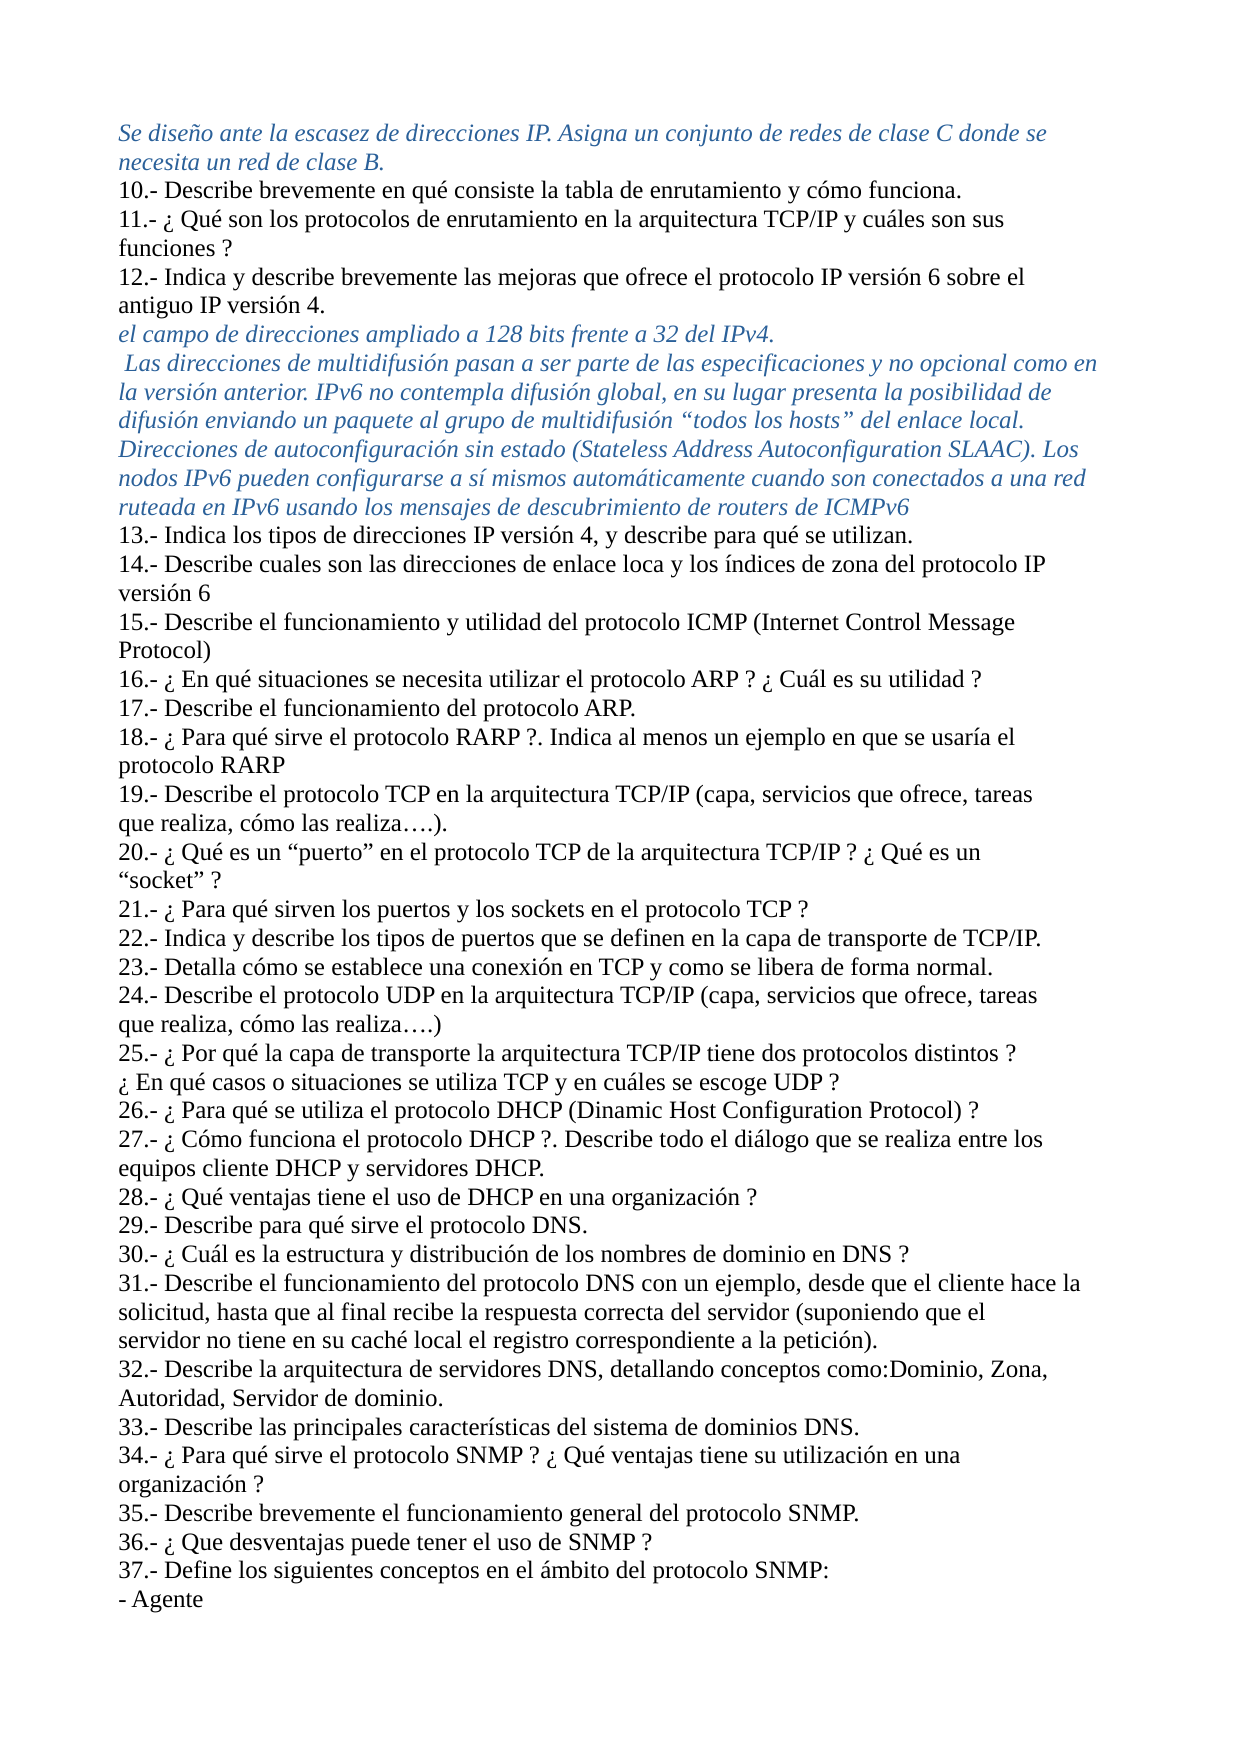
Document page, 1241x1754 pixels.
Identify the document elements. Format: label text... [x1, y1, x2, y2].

text 15.- Describe el funcionamiento y utilidad del protocolo ICMP (Internet Control Message [118, 607, 1122, 636]
text que realiza, cómo las realiza….). [118, 808, 1122, 837]
text 32.- Describe la arquitectura de servidores DNS, detallando conceptos como:Dominio, Zona, [118, 1354, 1122, 1383]
text organización ? [118, 1469, 1122, 1498]
text 18.- ¿ Para qué sirve el protocolo RARP ?. Indica al menos un ejemplo en que se usaría el [118, 722, 1122, 751]
text 20.- ¿ Qué es un “puerto” en el protocolo TCP de la arquitectura TCP/IP ? ¿ Qué es un [118, 837, 1122, 866]
text “socket” ? [118, 866, 1122, 894]
text 29.- Describe para qué sirve el protocolo DNS. [118, 1211, 1122, 1239]
text el campo de direcciones ampliado a 128 bits frente a 32 del IPv4. [118, 319, 1122, 348]
text 14.- Describe cuales son las direcciones de enlace loca y los índices de zona del protocolo IP [118, 549, 1122, 578]
text funciones ? [118, 233, 1122, 262]
text 21.- ¿ Para qué sirven los puertos y los sockets en el protocolo TCP ? [118, 894, 1122, 923]
text ¿ En qué casos o situaciones se utiliza TCP y en cuáles se escoge UDP ? [118, 1067, 1122, 1096]
text - Agente [118, 1584, 1122, 1613]
text 17.- Describe el funcionamiento del protocolo ARP. [118, 693, 1122, 722]
text protocolo RARP [118, 751, 1122, 779]
text equipos cliente DHCP y servidores DHCP. [118, 1153, 1122, 1182]
text 10.- Describe brevemente en qué consiste la tabla de enrutamiento y cómo funciona. [118, 176, 1122, 204]
text 28.- ¿ Qué ventajas tiene el uso de DHCP en una organización ? [118, 1182, 1122, 1211]
text 30.- ¿ Cuál es la estructura y distribución de los nombres de dominio en DNS ? [118, 1239, 1122, 1268]
text 34.- ¿ Para qué sirve el protocolo SNMP ? ¿ Qué ventajas tiene su utilización en una [118, 1441, 1122, 1469]
text 36.- ¿ Que desventajas puede tener el uso de SNMP ? [118, 1527, 1122, 1556]
text 37.- Define los siguientes conceptos en el ámbito del protocolo SNMP: [118, 1556, 1122, 1584]
text 13.- Indica los tipos de direcciones IP versión 4, y describe para qué se utilizan. [118, 521, 1122, 549]
text versión 6 [118, 578, 1122, 607]
text antiguo IP versión 4. [118, 291, 1122, 319]
text 11.- ¿ Qué son los protocolos de enrutamiento en la arquitectura TCP/IP y cuáles son sus [118, 204, 1122, 233]
text 35.- Describe brevemente el funcionamiento general del protocolo SNMP. [118, 1498, 1122, 1527]
text Direcciones de autoconfiguración sin estado (Stateless Address Autoconfiguration SLAAC). Los nodos IPv6 pueden configurarse a sí mismos automáticamente cuando son conectados a una red ruteada en IPv6 usando los mensajes de descubrimiento de routers de ICMPv6 [118, 434, 1122, 521]
text 25.- ¿ Por qué la capa de transporte la arquitectura TCP/IP tiene dos protocolos distintos ? [118, 1038, 1122, 1067]
text servidor no tiene en su caché local el registro correspondiente a la petición). [118, 1326, 1122, 1354]
text que realiza, cómo las realiza….) [118, 1009, 1122, 1038]
text 24.- Describe el protocolo UDP en la arquitectura TCP/IP (capa, servicios que ofrece, tareas [118, 981, 1122, 1009]
text Las direcciones de multidifusión pasan a ser parte de las especificaciones y no opcional como en la versión anterior. IPv6 no contempla difusión global, en su lugar presenta la posibilidad de difusión enviando un paquete al grupo de multidifusión “todos los hosts” del enlace local. [118, 348, 1122, 434]
text 22.- Indica y describe los tipos de puertos que se definen en la capa de transporte de TCP/IP. [118, 923, 1122, 952]
text 19.- Describe el protocolo TCP en la arquitectura TCP/IP (capa, servicios que ofrece, tareas [118, 779, 1122, 808]
text 26.- ¿ Para qué se utiliza el protocolo DHCP (Dinamic Host Configuration Protocol) ? [118, 1096, 1122, 1124]
text Protocol) [118, 636, 1122, 664]
text 27.- ¿ Cómo funciona el protocolo DHCP ?. Describe todo el diálogo que se realiza entre los [118, 1124, 1122, 1153]
text 31.- Describe el funcionamiento del protocolo DNS con un ejemplo, desde que el cliente hace la [118, 1268, 1122, 1297]
text 12.- Indica y describe brevemente las mejoras que ofrece el protocolo IP versión 6 sobre el [118, 262, 1122, 291]
text 33.- Describe las principales características del sistema de dominios DNS. [118, 1412, 1122, 1441]
text 16.- ¿ En qué situaciones se necesita utilizar el protocolo ARP ? ¿ Cuál es su utilidad ? [118, 664, 1122, 693]
text 23.- Detalla cómo se establece una conexión en TCP y como se libera de forma normal. [118, 952, 1122, 981]
text solicitud, hasta que al final recibe la respuesta correcta del servidor (suponiendo que el [118, 1297, 1122, 1326]
text Autoridad, Servidor de dominio. [118, 1383, 1122, 1412]
text Se diseño ante la escasez de direcciones IP. Asigna un conjunto de redes de clase C donde se necesita un red de clase B. [118, 118, 1122, 176]
